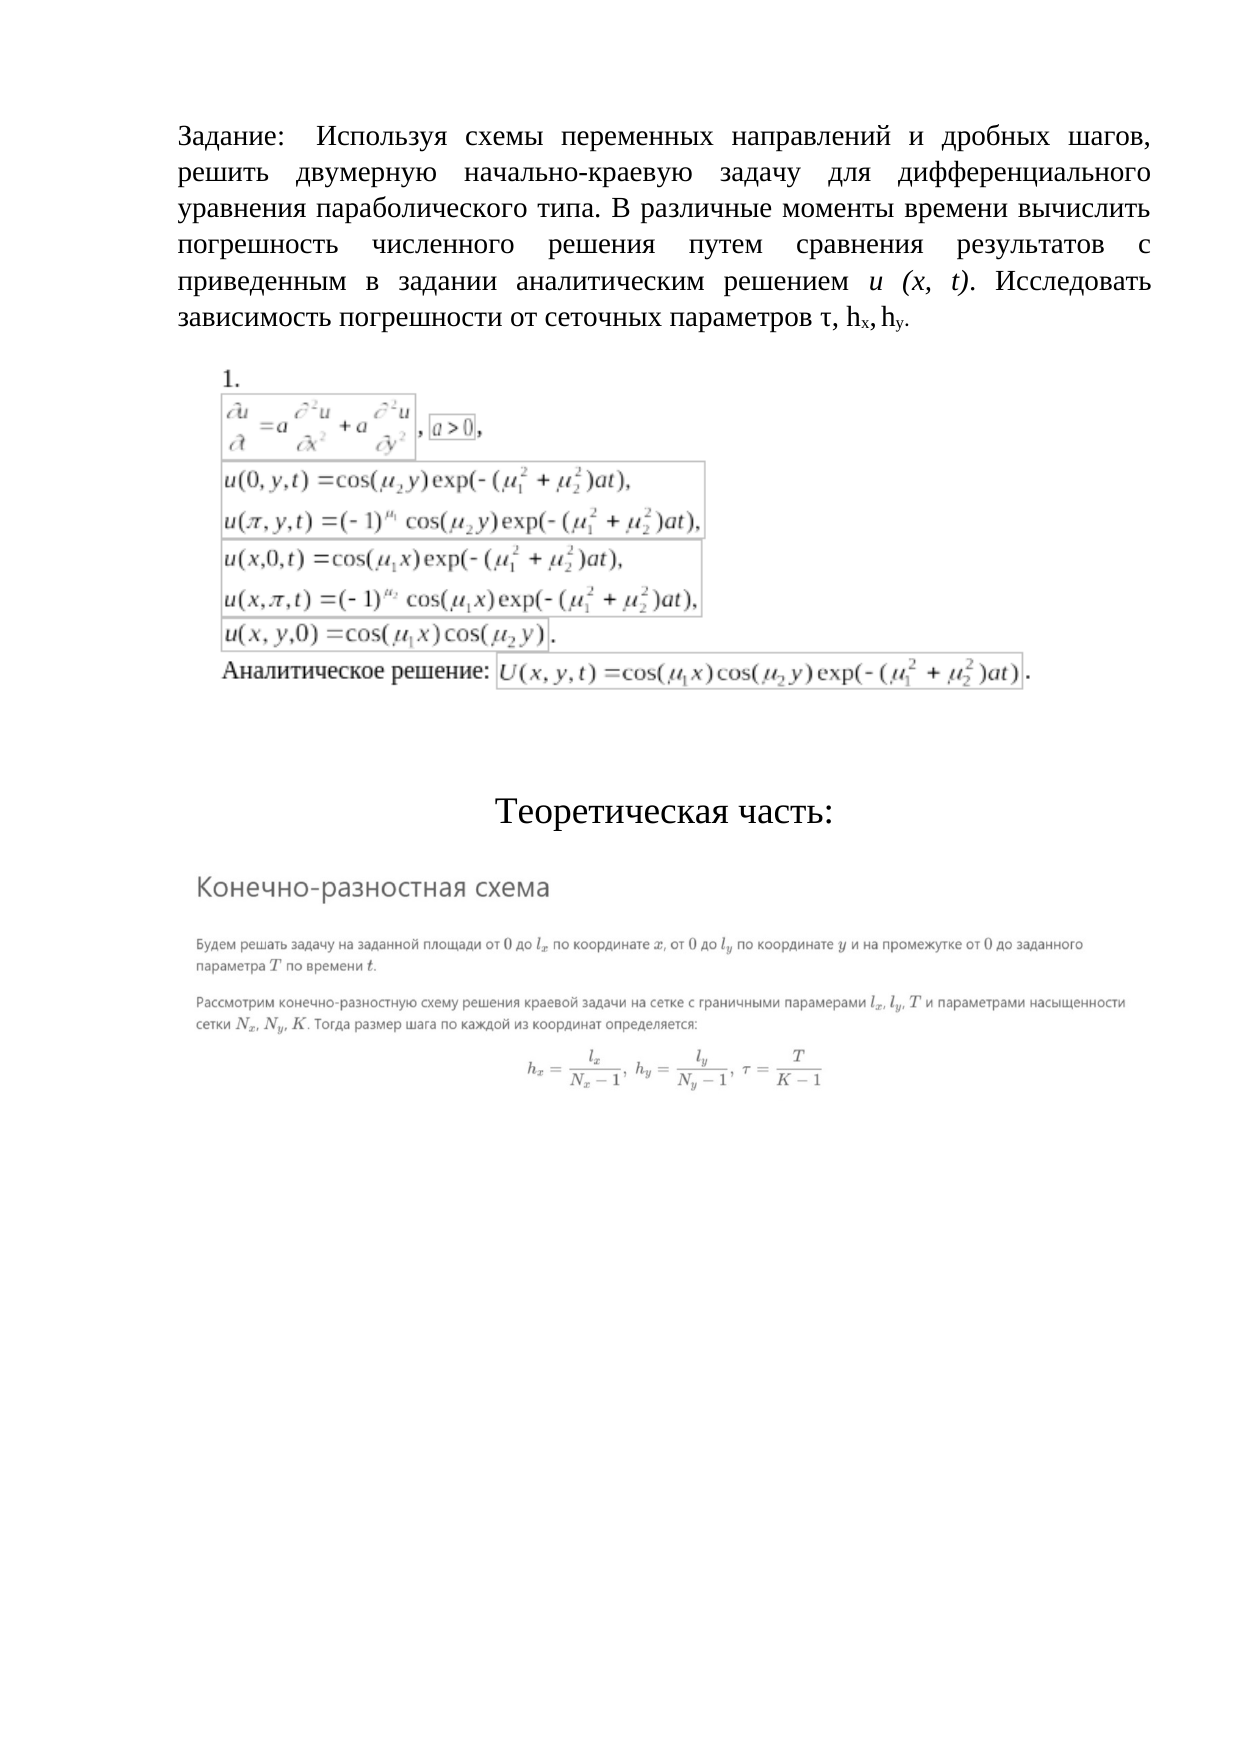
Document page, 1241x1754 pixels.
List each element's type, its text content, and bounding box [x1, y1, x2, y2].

picture [177, 860, 1152, 1101]
text Теоретическая часть: [177, 789, 1152, 832]
text Задание: Используя схемы переменных направлений и дробных шагов, решить двумерную начально-краевую задачу для дифференциального уравнения параболического типа. В различные моменты времени вычислить погрешность численного решения путем сравнения результатов с приведенным в задании аналитическим решением u (x, t). Исследовать зависимость погрешности от сеточных параметров τ, hx, hy. [177, 118, 1152, 332]
picture [196, 360, 1133, 704]
